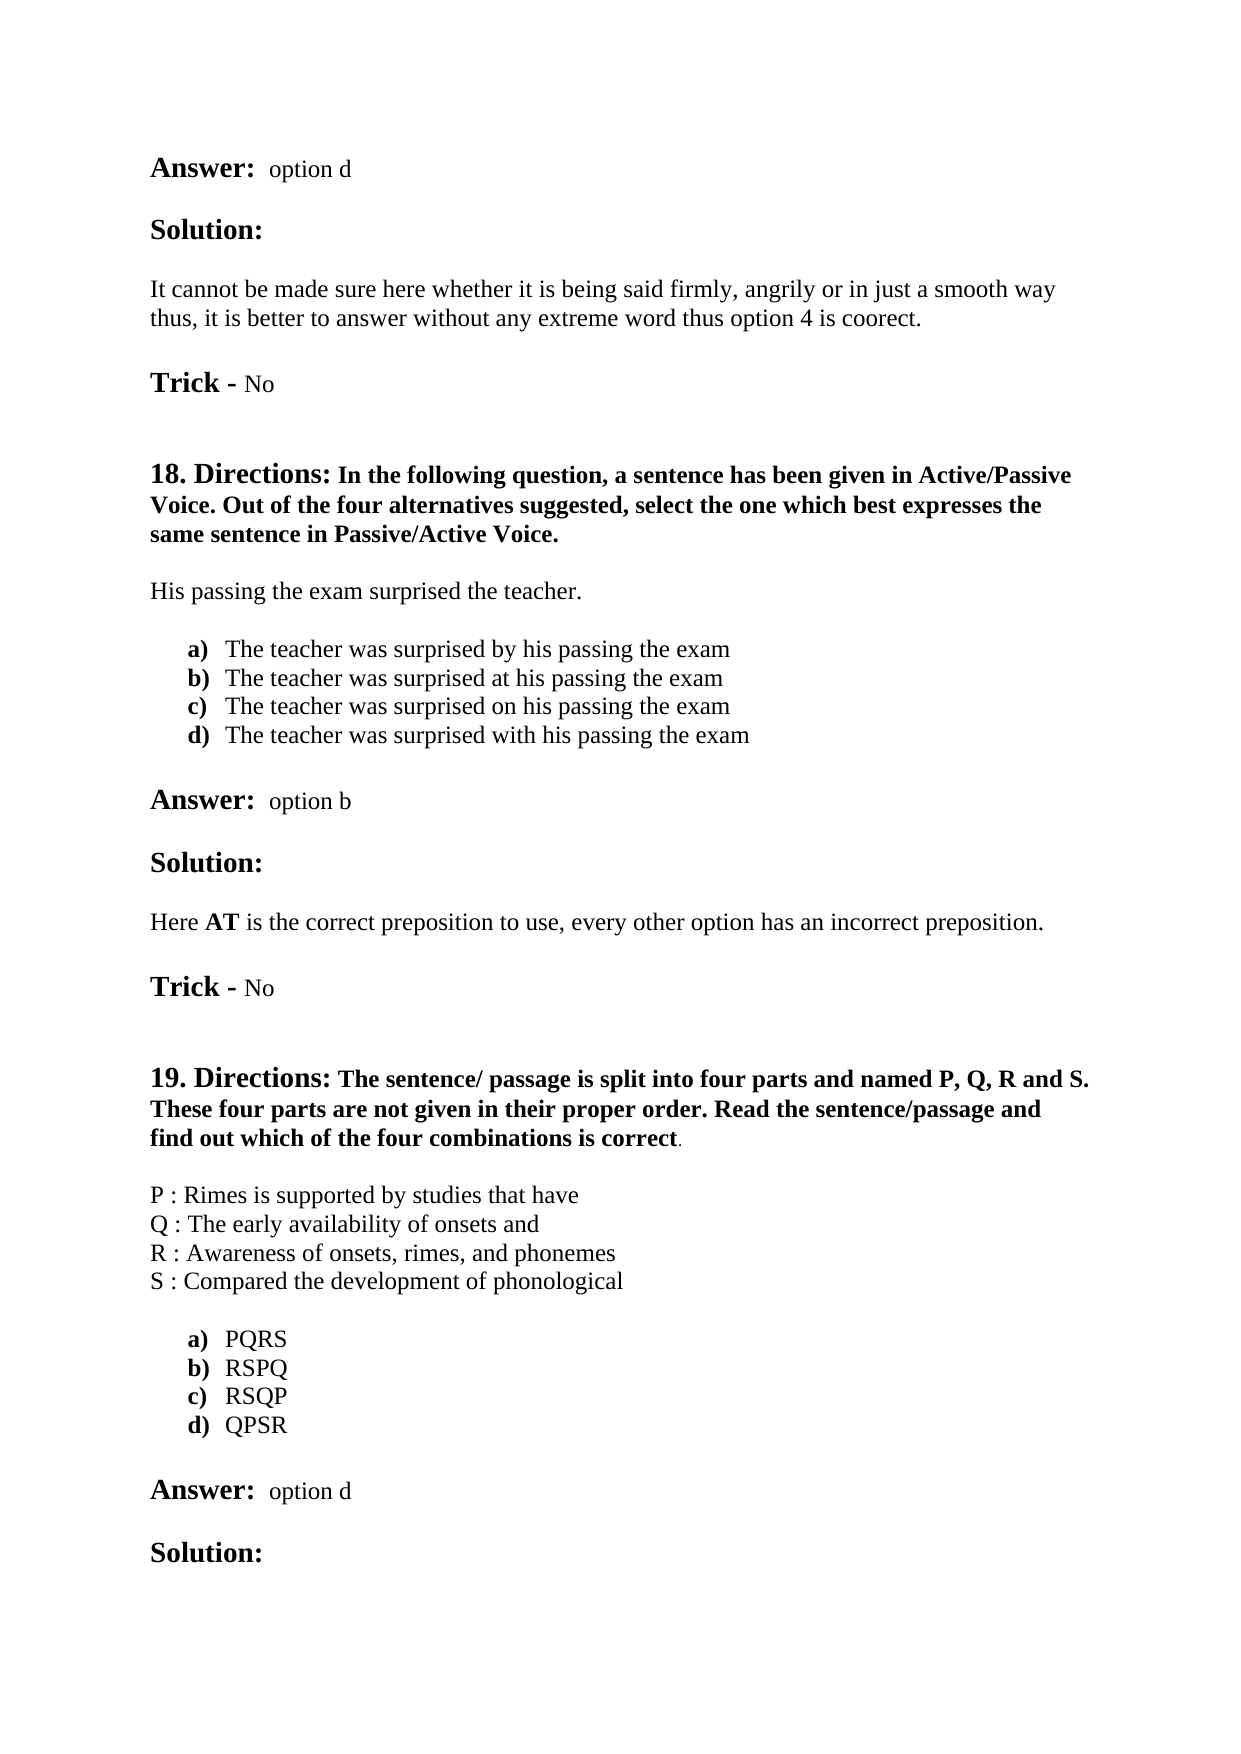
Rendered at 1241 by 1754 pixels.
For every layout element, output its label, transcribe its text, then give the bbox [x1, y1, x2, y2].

text R : Awareness of onsets, rimes, and phonemes [150, 1238, 1090, 1266]
text Answer: option b [150, 782, 1090, 816]
text Answer: option d [150, 1472, 1090, 1506]
text P : Rimes is supported by studies that have [150, 1180, 1090, 1209]
text 19. Directions: The sentence/ passage is split into four parts and named P, Q, R and S. These four parts are not given in their proper order. Read the sentence/passage and find out which of the four combinations is correct. [150, 1060, 1090, 1151]
text S : Compared the development of phonological [150, 1266, 1090, 1295]
text Q : The early availability of onsets and [150, 1209, 1090, 1238]
text Solution: [150, 1535, 1090, 1568]
text Solution: [150, 845, 1090, 878]
list The teacher was surprised on his passing the exam [187, 691, 1090, 720]
text His passing the exam surprised the teacher. [150, 576, 1090, 605]
text Solution: [150, 212, 1090, 246]
list The teacher was surprised by his passing the exam [187, 634, 1090, 663]
list The teacher was surprised with his passing the exam [187, 720, 1090, 749]
text It cannot be made sure here whether it is being said firmly, angrily or in just a smooth way thus, it is better to answer without any extreme word thus option 4 is coorect. [150, 274, 1090, 332]
text 18. Directions: In the following question, a sentence has been given in Active/Passive Voice. Out of the four alternatives suggested, select the one which best expresses the same sentence in Passive/Active Voice. [150, 457, 1090, 548]
text Answer: option d [150, 150, 1090, 183]
text Here AT is the correct preposition to use, every other option has an incorrect preposition. [150, 907, 1090, 936]
list The teacher was surprised at his passing the exam [187, 663, 1090, 691]
text Trick - No [150, 366, 1090, 399]
text Trick - No [150, 969, 1090, 1003]
list PQRS [187, 1324, 1090, 1353]
list RSQP [187, 1381, 1090, 1410]
list QPSR [187, 1410, 1090, 1439]
list RSPQ [187, 1353, 1090, 1381]
